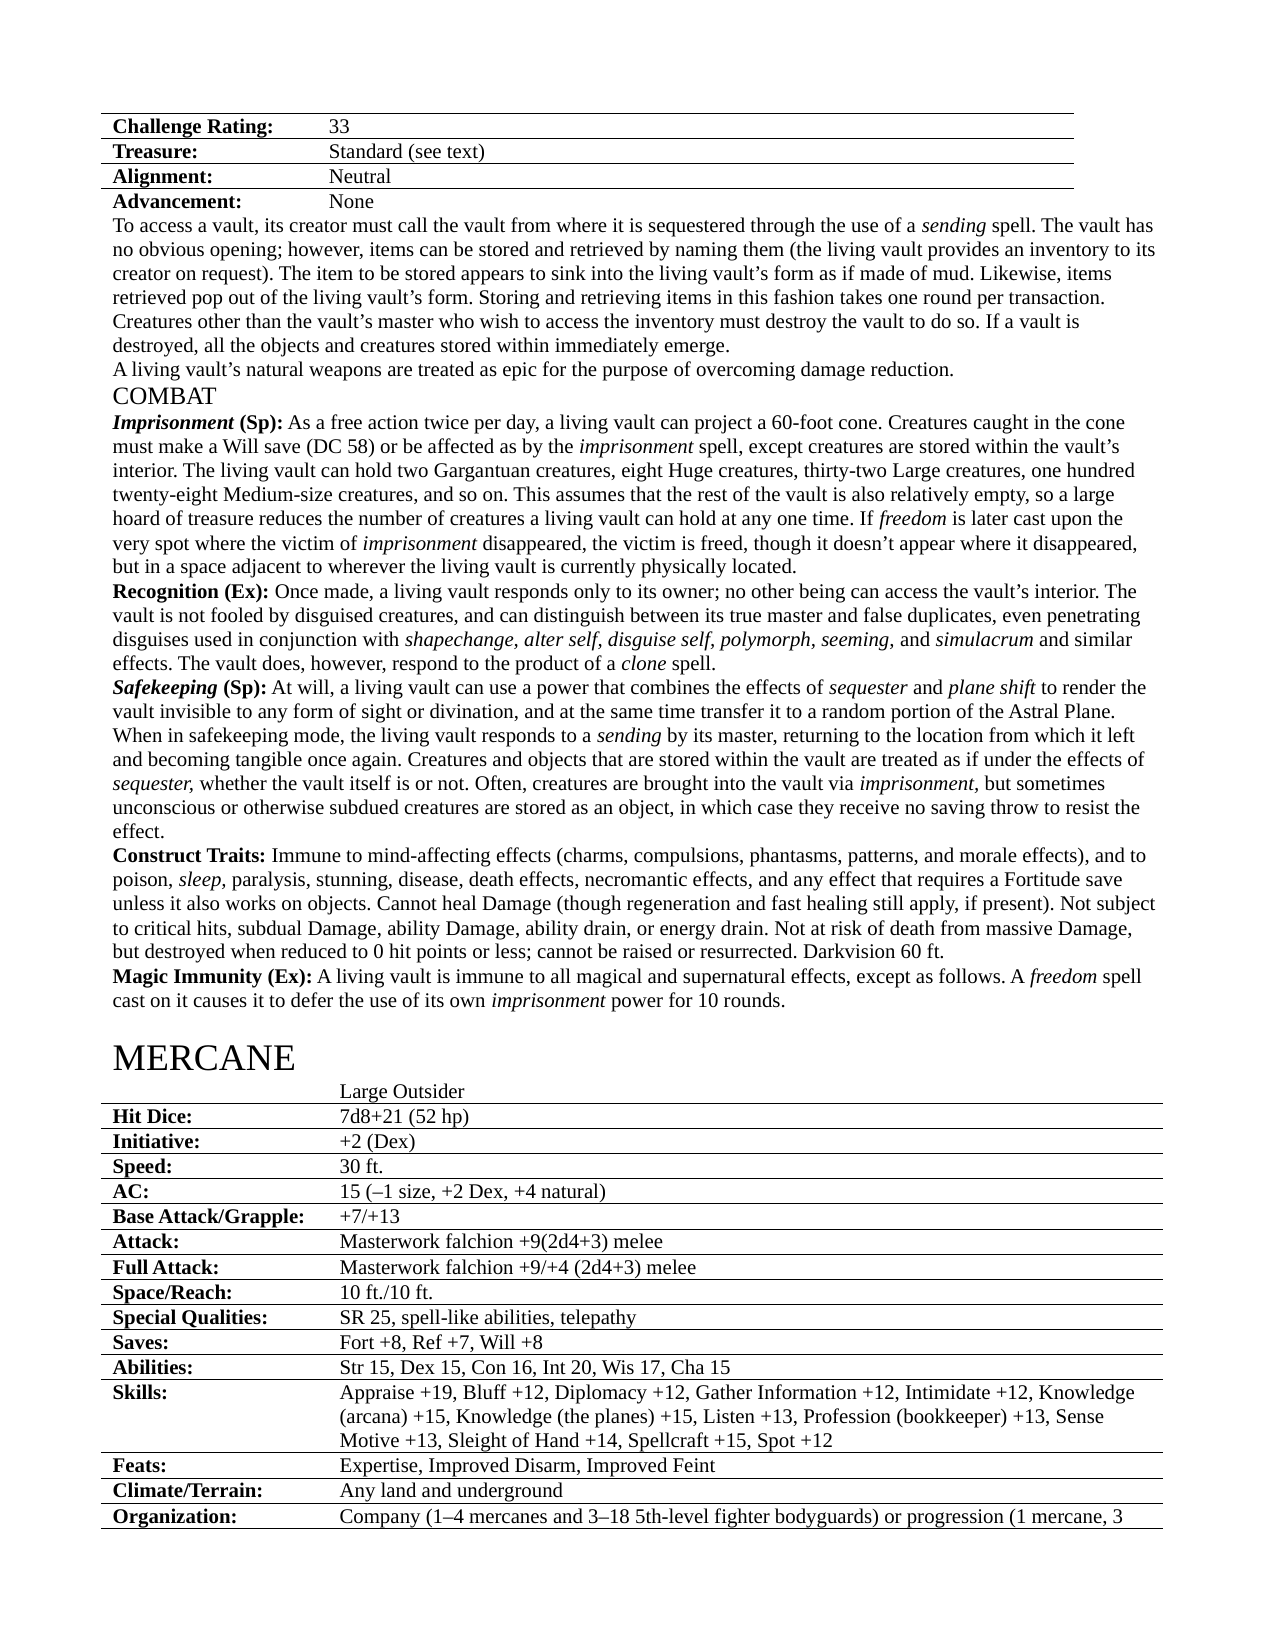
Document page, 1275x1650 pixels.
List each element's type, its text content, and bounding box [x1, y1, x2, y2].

text COMBAT [112, 381, 1162, 410]
table_cell Any land and underground [328, 1479, 1162, 1502]
table_cell 30 ft. [328, 1154, 1162, 1178]
table_cell 10 ft./10 ft. [328, 1280, 1162, 1304]
table_cell Climate/Terrain: [101, 1479, 328, 1502]
table_cell Treasure: [101, 139, 317, 163]
text Safekeeping (Sp): At will, a living vault can use a power that combines the effects of sequester and plane shift to render the vault invisible to any form of sight or divination, and at the same time transfer it to a random portion of the Astral Plane. When in safekeeping mode, the living vault responds to a sending by its master, returning to the location from which it left and becoming tangible once again. Creatures and objects that are stored within the vault are treated as if under the effects of sequester, whether the vault itself is or not. Often, creatures are brought into the vault via imprisonment, but sometimes unconscious or otherwise subdued creatures are stored as an object, in which case they receive no saving throw to resist the effect. [112, 675, 1162, 843]
table_cell AC: [101, 1179, 328, 1203]
table_cell Feats: [101, 1453, 328, 1477]
table_cell 7d8+21 (52 hp) [328, 1104, 1162, 1128]
table_cell Saves: [101, 1330, 328, 1354]
table_cell Fort +8, Ref +7, Will +8 [328, 1330, 1162, 1354]
table_cell 15 (–1 size, +2 Dex, +4 natural) [328, 1179, 1162, 1203]
table_cell Special Qualities: [101, 1305, 328, 1329]
table_header [101, 1079, 328, 1103]
table_cell Company (1–4 mercanes and 3–18 5th-level fighter bodyguards) or progression (1 mercane, 3 [328, 1504, 1162, 1528]
table_cell Standard (see text) [318, 139, 1074, 163]
table_cell Skills: [101, 1380, 328, 1452]
table_cell Masterwork falchion +9(2d4+3) melee [328, 1230, 1162, 1253]
table_cell Organization: [101, 1504, 328, 1528]
table_cell Abilities: [101, 1355, 328, 1379]
table_cell Appraise +19, Bluff +12, Diplomacy +12, Gather Information +12, Intimidate +12, Knowledge (arcana) +15, Knowledge (the planes) +15, Listen +13, Profession (bookkeeper) +13, Sense Motive +13, Sleight of Hand +14, Spellcraft +15, Spot +12 [328, 1380, 1162, 1452]
table_cell +2 (Dex) [328, 1129, 1162, 1153]
table_cell Space/Reach: [101, 1280, 328, 1304]
table_cell Advancement: [101, 189, 317, 213]
table_cell 33 [318, 114, 1074, 138]
text Construct Traits: Immune to mind-affecting effects (charms, compulsions, phantasms, patterns, and morale effects), and to poison, sleep, paralysis, stunning, disease, death effects, necromantic effects, and any effect that requires a Fortitude save unless it also works on objects. Cannot heal Damage (though regeneration and fast healing still apply, if present). Not subject to critical hits, subdual Damage, ability Damage, ability drain, or energy drain. Not at risk of death from massive Damage, but destroyed when reduced to 0 hit points or less; cannot be raised or resurrected. Darkvision 60 ft. [112, 843, 1162, 963]
table_cell Neutral [318, 164, 1074, 188]
table_header Large Outsider [328, 1079, 1162, 1103]
text Recognition (Ex): Once made, a living vault responds only to its owner; no other being can access the vault’s interior. The vault is not fooled by disguised creatures, and can distinguish between its true master and false duplicates, even penetrating disguises used in conjunction with shapechange, alter self, disguise self, polymorph, seeming, and simulacrum and similar effects. The vault does, however, respond to the product of a clone spell. [112, 578, 1162, 675]
table_cell Challenge Rating: [101, 114, 317, 138]
text Magic Immunity (Ex): A living vault is immune to all magical and supernatural effects, except as follows. A freedom spell cast on it causes it to defer the use of its own imprisonment power for 10 rounds. [112, 963, 1162, 1012]
table_cell +7/+13 [328, 1204, 1162, 1228]
table_cell Hit Dice: [101, 1104, 328, 1128]
table_cell Expertise, Improved Disarm, Improved Feint [328, 1453, 1162, 1477]
table_cell Masterwork falchion +9/+4 (2d4+3) melee [328, 1255, 1162, 1279]
subtitle MERCANE [112, 1036, 1162, 1079]
text A living vault’s natural weapons are treated as epic for the purpose of overcoming damage reduction. [112, 357, 1162, 381]
table_cell Initiative: [101, 1129, 328, 1153]
text Imprisonment (Sp): As a free action twice per day, a living vault can project a 60-foot cone. Creatures caught in the cone must make a Will save (DC 58) or be affected as by the imprisonment spell, except creatures are stored within the vault’s interior. The living vault can hold two Gargantuan creatures, eight Huge creatures, thirty-two Large creatures, one hundred twenty-eight Medium-size creatures, and so on. This assumes that the rest of the vault is also relatively empty, so a large hoard of treasure reduces the number of creatures a living vault can hold at any one time. If freedom is later cast upon the very spot where the victim of imprisonment disappeared, the victim is freed, though it doesn’t appear where it disappeared, but in a space adjacent to wherever the living vault is currently physically located. [112, 410, 1162, 578]
table_cell Speed: [101, 1154, 328, 1178]
table_cell Base Attack/Grapple: [101, 1204, 328, 1228]
table_cell Str 15, Dex 15, Con 16, Int 20, Wis 17, Cha 15 [328, 1355, 1162, 1379]
text To access a vault, its creator must call the vault from where it is sequestered through the use of a sending spell. The vault has no obvious opening; however, items can be stored and retrieved by naming them (the living vault provides an inventory to its creator on request). The item to be stored appears to sink into the living vault’s form as if made of mud. Likewise, items retrieved pop out of the living vault’s form. Storing and retrieving items in this fashion takes one round per transaction. Creatures other than the vault’s master who wish to access the inventory must destroy the vault to do so. If a vault is destroyed, all the objects and creatures stored within immediately emerge. [112, 213, 1162, 357]
table_cell Full Attack: [101, 1255, 328, 1279]
table_cell Attack: [101, 1230, 328, 1253]
table_cell Alignment: [101, 164, 317, 188]
table_cell None [318, 189, 1074, 213]
table_cell SR 25, spell-like abilities, telepathy [328, 1305, 1162, 1329]
